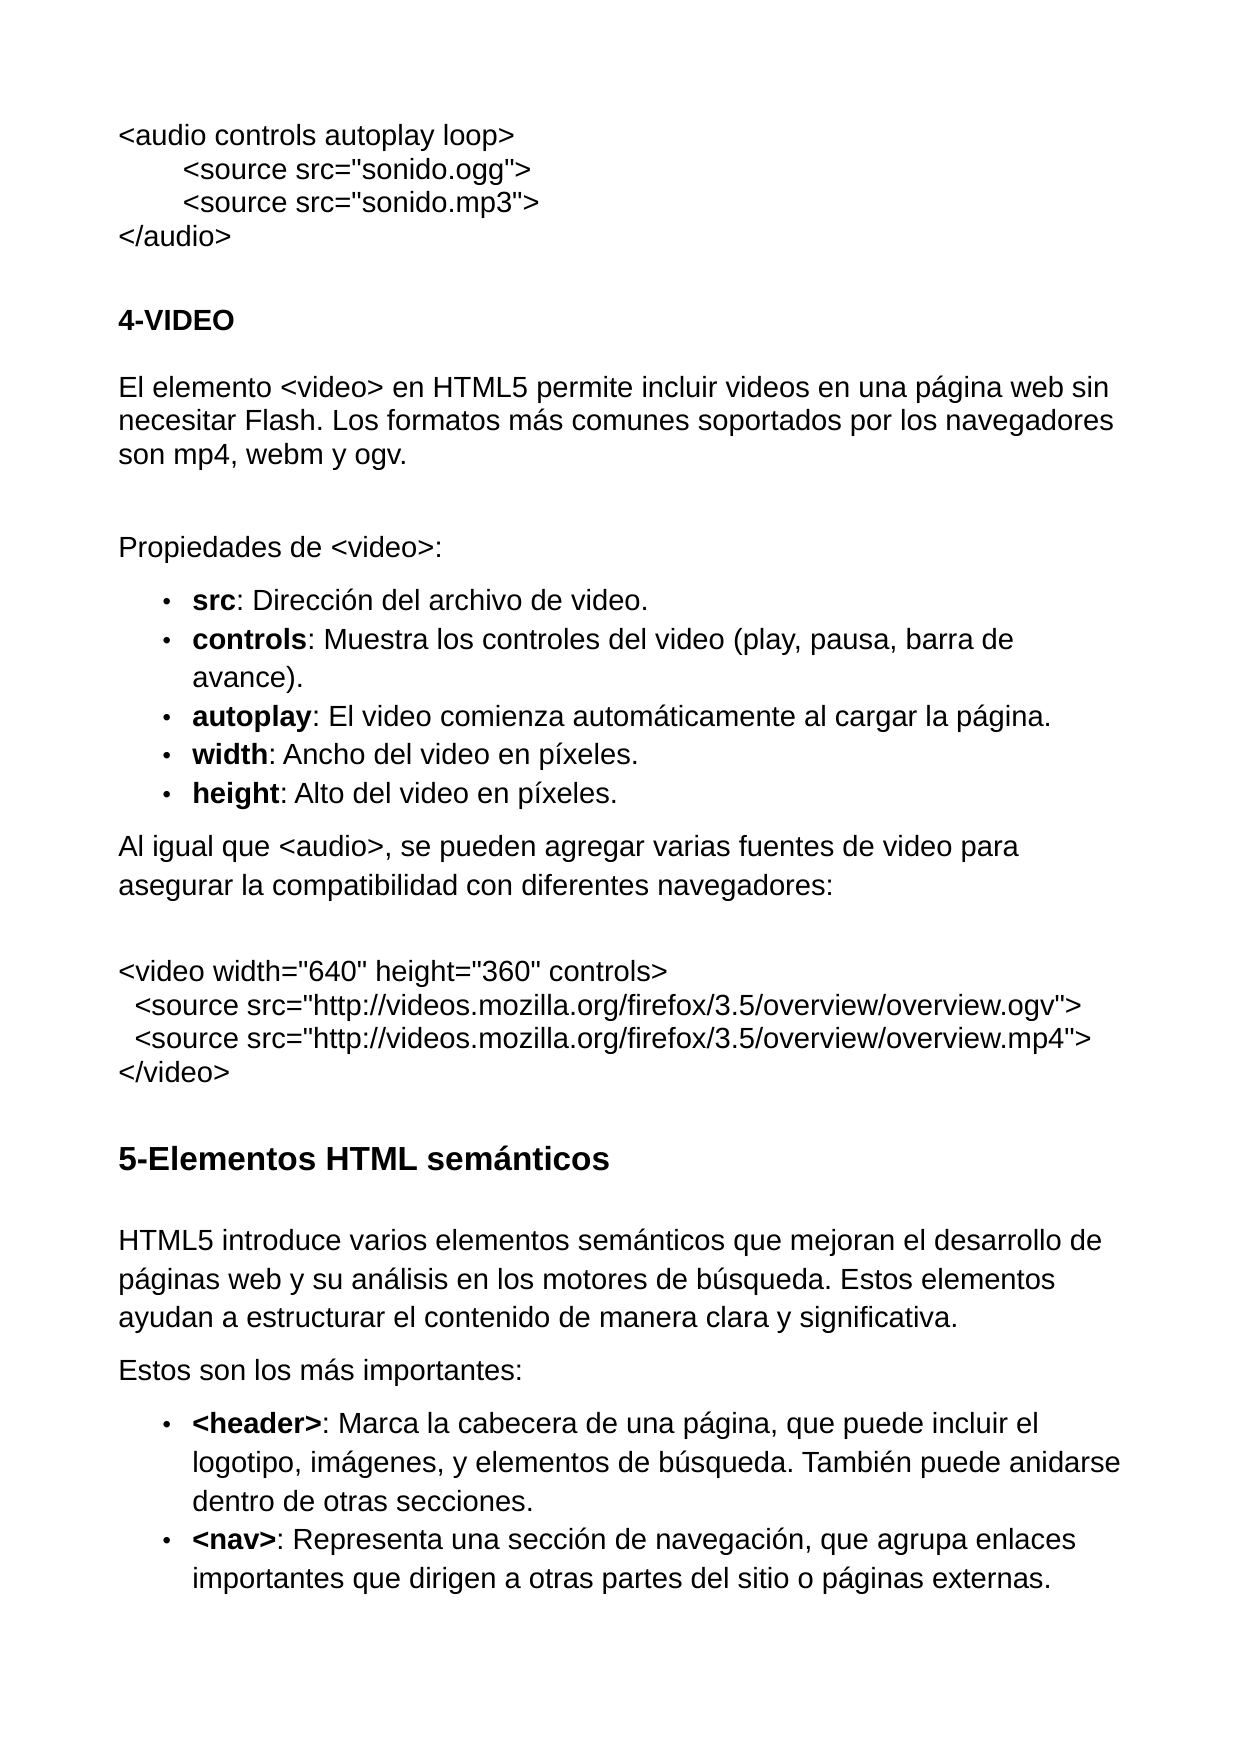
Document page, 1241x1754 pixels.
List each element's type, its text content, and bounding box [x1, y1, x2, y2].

list width: Ancho del video en píxeles. [162, 737, 1122, 771]
text <source src="http://videos.mozilla.org/firefox/3.5/overview/overview.ogv"> [118, 988, 1122, 1021]
text <audio controls autoplay loop> [118, 118, 1122, 152]
text <source src="sonido.mp3"> [118, 185, 1122, 219]
list src: Dirección del archivo de video. [162, 583, 1122, 617]
text </audio> [118, 219, 1122, 252]
text HTML5 introduce varios elementos semánticos que mejoran el desarrollo de páginas web y su análisis en los motores de búsqueda. Estos elementos ayudan a estructurar el contenido de manera clara y significativa. [118, 1223, 1122, 1334]
text <video width="640" height="360" controls> [118, 954, 1122, 988]
list autoplay: El video comienza automáticamente al cargar la página. [162, 699, 1122, 732]
list controls: Muestra los controles del video (play, pausa, barra de avance). [162, 622, 1122, 694]
text Propiedades de <video>: [118, 530, 1122, 563]
list <header>: Marca la cabecera de una página, que puede incluir el logotipo, imágenes, y elementos de búsqueda. También puede anidarse dentro de otras secciones. [162, 1406, 1122, 1517]
text <source src="http://videos.mozilla.org/firefox/3.5/overview/overview.mp4"> [118, 1021, 1122, 1055]
subtitle 4-VIDEO El elemento <video> en HTML5 permite incluir videos en una página web sin necesitar Flash. Los formatos más comunes soportados por los navegadores son mp4, webm y ogv. [118, 303, 1122, 470]
text <source src="sonido.ogg"> [118, 152, 1122, 185]
subtitle 5-Elementos HTML semánticos [118, 1139, 1122, 1177]
text Estos son los más importantes: [118, 1353, 1122, 1387]
list <nav>: Representa una sección de navegación, que agrupa enlaces importantes que dirigen a otras partes del sitio o páginas externas. [162, 1522, 1122, 1594]
text </video> [118, 1055, 1122, 1088]
list height: Alto del video en píxeles. [162, 776, 1122, 809]
text Al igual que <audio>, se pueden agregar varias fuentes de video para asegurar la compatibilidad con diferentes navegadores: [118, 829, 1122, 901]
